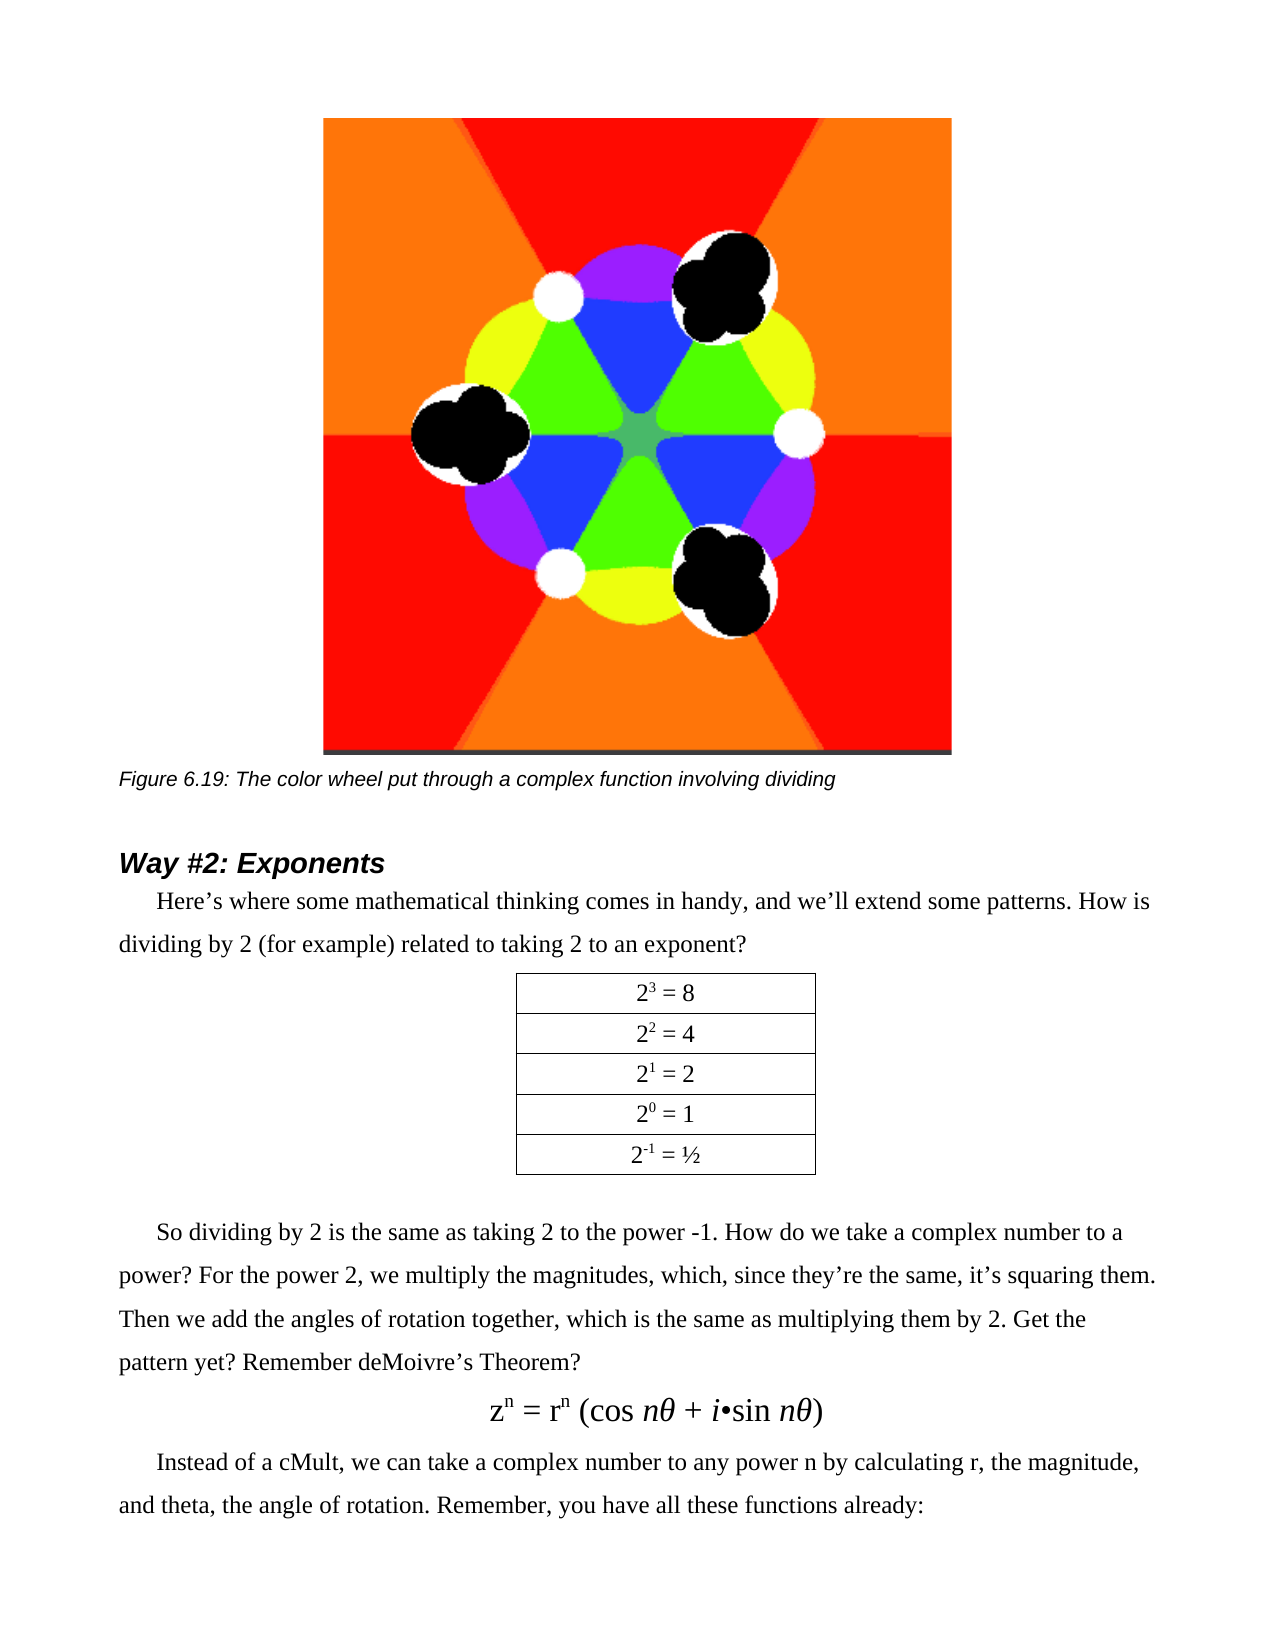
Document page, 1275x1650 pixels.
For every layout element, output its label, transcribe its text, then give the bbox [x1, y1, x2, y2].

text So dividing by 2 is the same as taking 2 to the power -1. How do we take a complex number to a power? For the power 2, we multiply the magnitudes, which, since they’re the same, it’s squaring them. Then we add the angles of rotation together, which is the same as multiplying them by 2. Get the pattern yet? Remember deMoivre’s Theorem? [118, 1217, 1156, 1376]
subtitle Way #2: Exponents [118, 847, 1156, 880]
table_cell 22 = 4 [517, 1014, 815, 1053]
table_header 23 = 8 [517, 974, 815, 1013]
table_cell 21 = 2 [517, 1054, 815, 1093]
picture [323, 118, 952, 755]
table_cell 2-1 = ½ [517, 1135, 815, 1174]
text Instead of a cMult, we can take a complex number to any power n by calculating r, the magnitude, and theta, the angle of rotation. Remember, you have all these functions already: [118, 1447, 1156, 1519]
text zn = rn (cos nθ + i•sin nθ) [118, 1390, 1156, 1428]
text Here’s where some mathematical thinking comes in handy, and we’ll extend some patterns. How is dividing by 2 (for example) related to taking 2 to an exponent? [118, 886, 1156, 958]
text Figure 6.19: The color wheel put through a complex function involving dividing [118, 118, 1156, 791]
table_cell 20 = 1 [517, 1095, 815, 1134]
